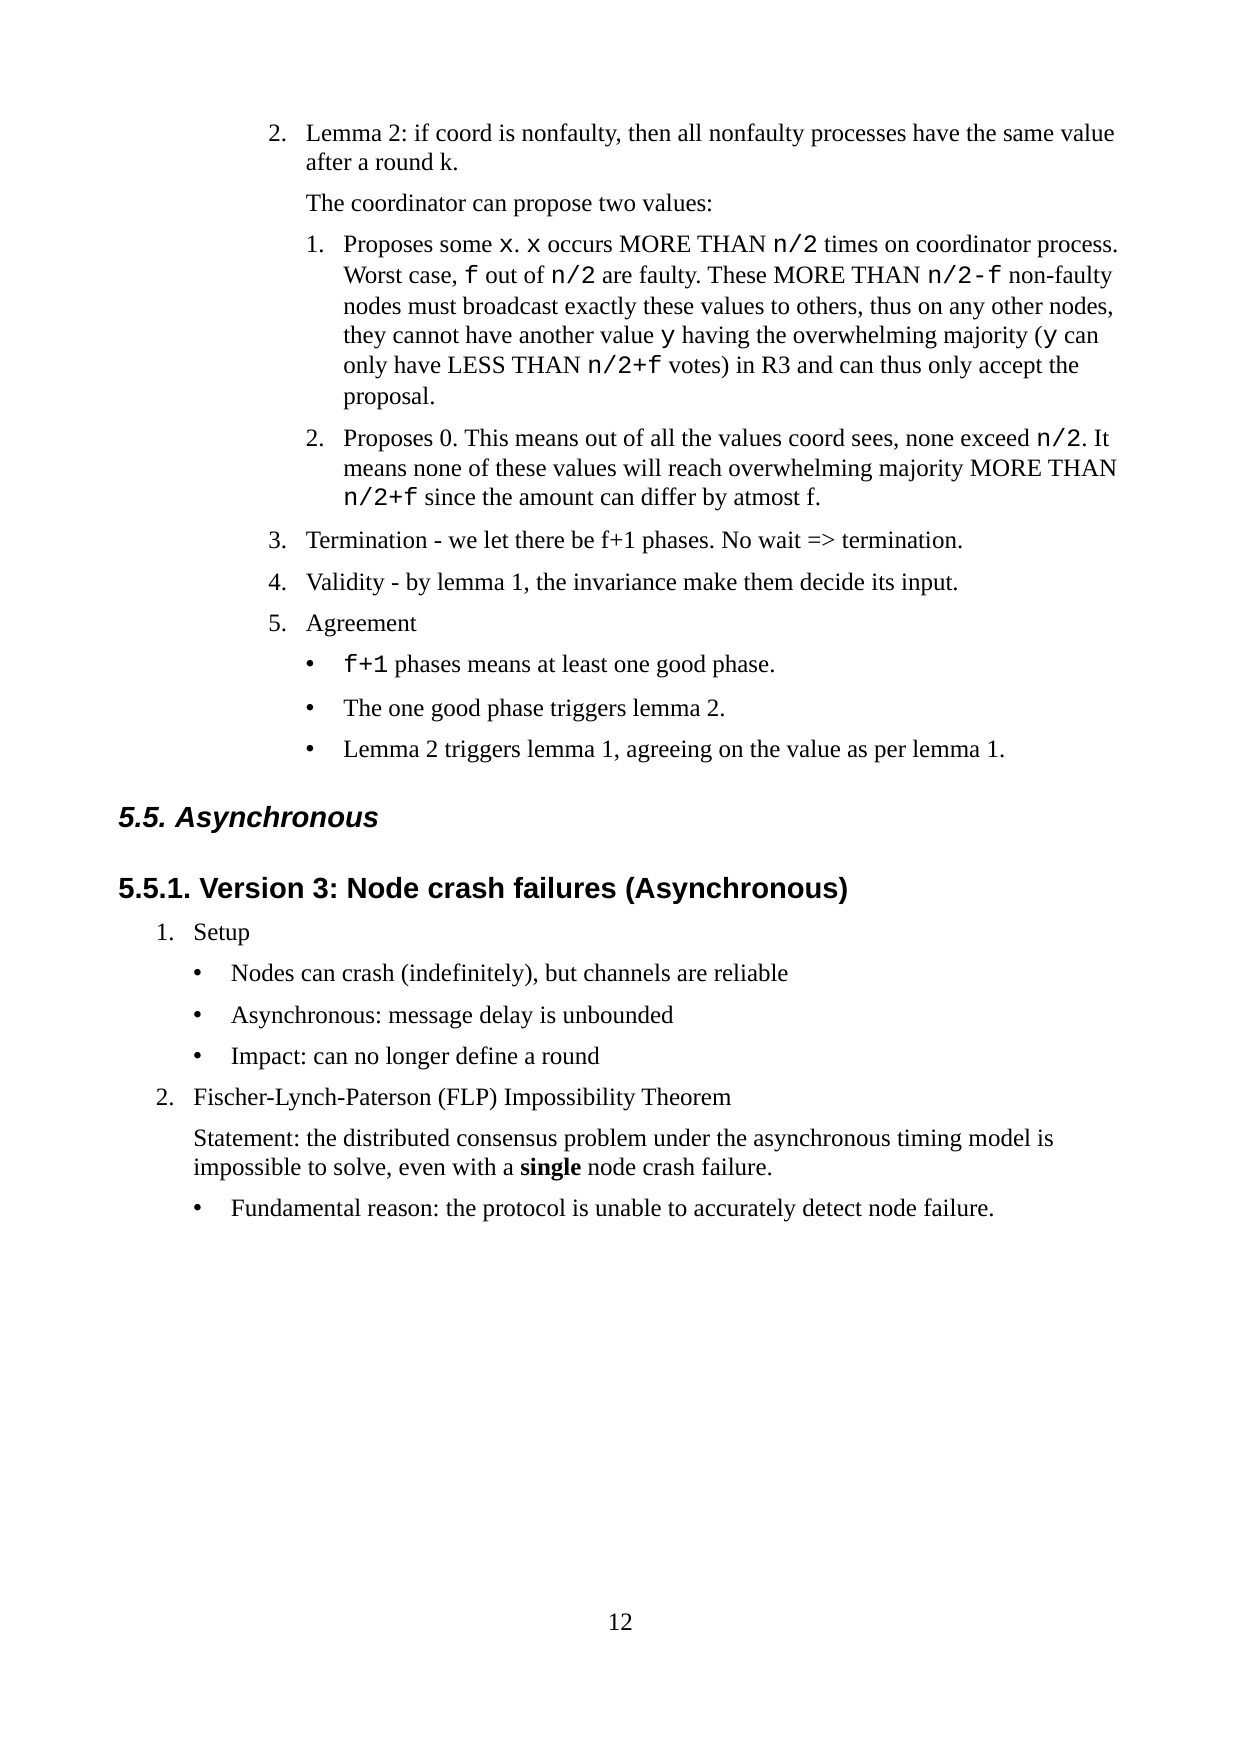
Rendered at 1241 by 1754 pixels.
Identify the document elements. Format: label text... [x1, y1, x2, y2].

list Proposes 0. This means out of all the values coord sees, none exceed n/2. It means none of these values will reach overwhelming majority MORE THAN n/2+f since the amount can differ by atmost f. [306, 423, 1122, 513]
list Impact: can no longer define a round [193, 1041, 1122, 1070]
list Asynchronous: message delay is unbounded [193, 1000, 1122, 1028]
subtitle Version 3: Node crash failures (Asynchronous) [118, 871, 1122, 905]
list Validity - by lemma 1, the invariance make them decide its input. [268, 567, 1122, 596]
list Lemma 2: if coord is nonfaulty, then all nonfaulty processes have the same value after a round k. [268, 118, 1122, 176]
list Termination - we let there be f+1 phases. No wait => termination. [268, 526, 1122, 554]
list Setup [156, 917, 1122, 946]
list f+1 phases means at least one good phase. [306, 649, 1122, 680]
list Agreement [268, 608, 1122, 637]
list The one good phase triggers lemma 2. [306, 693, 1122, 721]
list Nodes can crash (indefinitely), but channels are reliable [193, 958, 1122, 987]
list Fundamental reason: the protocol is unable to accurately detect node failure. [193, 1193, 1122, 1222]
subtitle Asynchronous [118, 800, 1122, 834]
list Lemma 2 triggers lemma 1, agreeing on the value as per lemma 1. [306, 734, 1122, 763]
list Statement: the distributed consensus problem under the asynchronous timing model is impossible to solve, even with a single node crash failure. [156, 1123, 1122, 1181]
list The coordinator can propose two values: [268, 188, 1122, 217]
list Fischer-Lynch-Paterson (FLP) Impossibility Theorem [156, 1082, 1122, 1111]
list Proposes some x. x occurs MORE THAN n/2 times on coordinator process. Worst case, f out of n/2 are faulty. These MORE THAN n/2-f non-faulty nodes must broadcast exactly these values to others, thus on any other nodes, they cannot have another value y having the overwhelming majority (y can only have LESS THAN n/2+f votes) in R3 and can thus only accept the proposal. [306, 229, 1122, 410]
